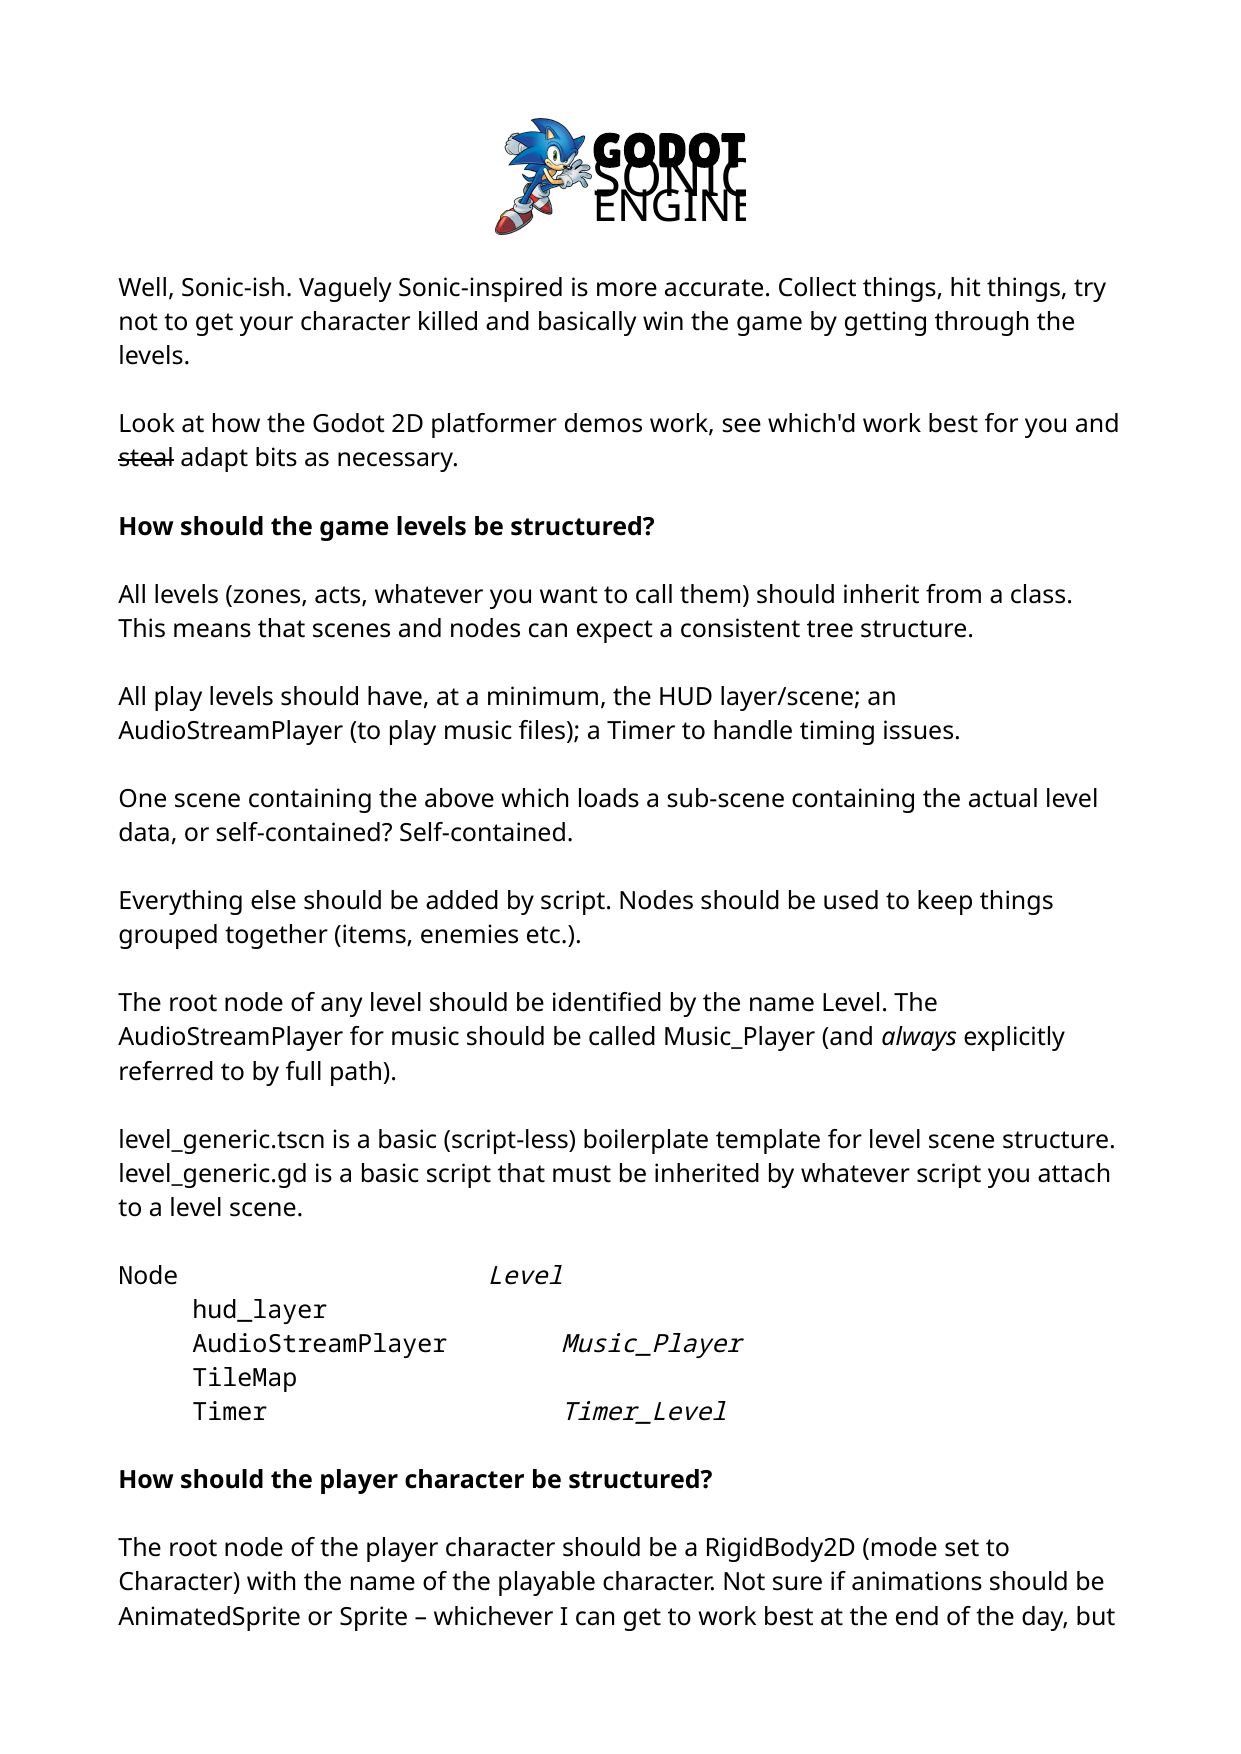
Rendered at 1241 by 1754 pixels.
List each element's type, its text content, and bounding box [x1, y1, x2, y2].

text How should the player character be structured? [118, 1462, 1122, 1496]
text Node Level [118, 1257, 1122, 1292]
text TileMap [118, 1360, 1122, 1394]
text The root node of the player character should be a RigidBody2D (mode set to Character) with the name of the playable character. Not sure if animations should be AnimatedSprite or Sprite – whichever I can get to work best at the end of the day, but [118, 1530, 1122, 1632]
text How should the game levels be structured? [118, 508, 1122, 542]
text Everything else should be added by script. Nodes should be used to keep things grouped together (items, enemies etc.). [118, 883, 1122, 951]
text All play levels should have, at a minimum, the HUD layer/scene; an AudioStreamPlayer (to play music files); a Timer to handle timing issues. [118, 678, 1122, 747]
text Look at how the Godot 2D platformer demos work, see which'd work best for you and steal adapt bits as necessary. [118, 406, 1122, 474]
text AudioStreamPlayer Music_Player [118, 1326, 1122, 1360]
text All levels (zones, acts, whatever you want to call them) should inherit from a class. This means that scenes and nodes can expect a consistent tree structure. [118, 576, 1122, 644]
text The root node of any level should be identified by the name Level. The AudioStreamPlayer for music should be called Music_Player (and always explicitly referred to by full path). [118, 985, 1122, 1087]
text Well, Sonic-ish. Vaguely Sonic-inspired is more accurate. Collect things, hit things, try not to get your character killed and basically win the game by getting through the levels. [118, 270, 1122, 372]
text One scene containing the above which loads a sub-scene containing the actual level data, or self-contained? Self-contained. [118, 781, 1122, 849]
text hud_layer [118, 1292, 1122, 1326]
text level_generic.tscn is a basic (script-less) boilerplate template for level scene structure. level_generic.gd is a basic script that must be inherited by whatever script you attach to a level scene. [118, 1121, 1122, 1223]
text Timer Timer_Level [118, 1394, 1122, 1428]
